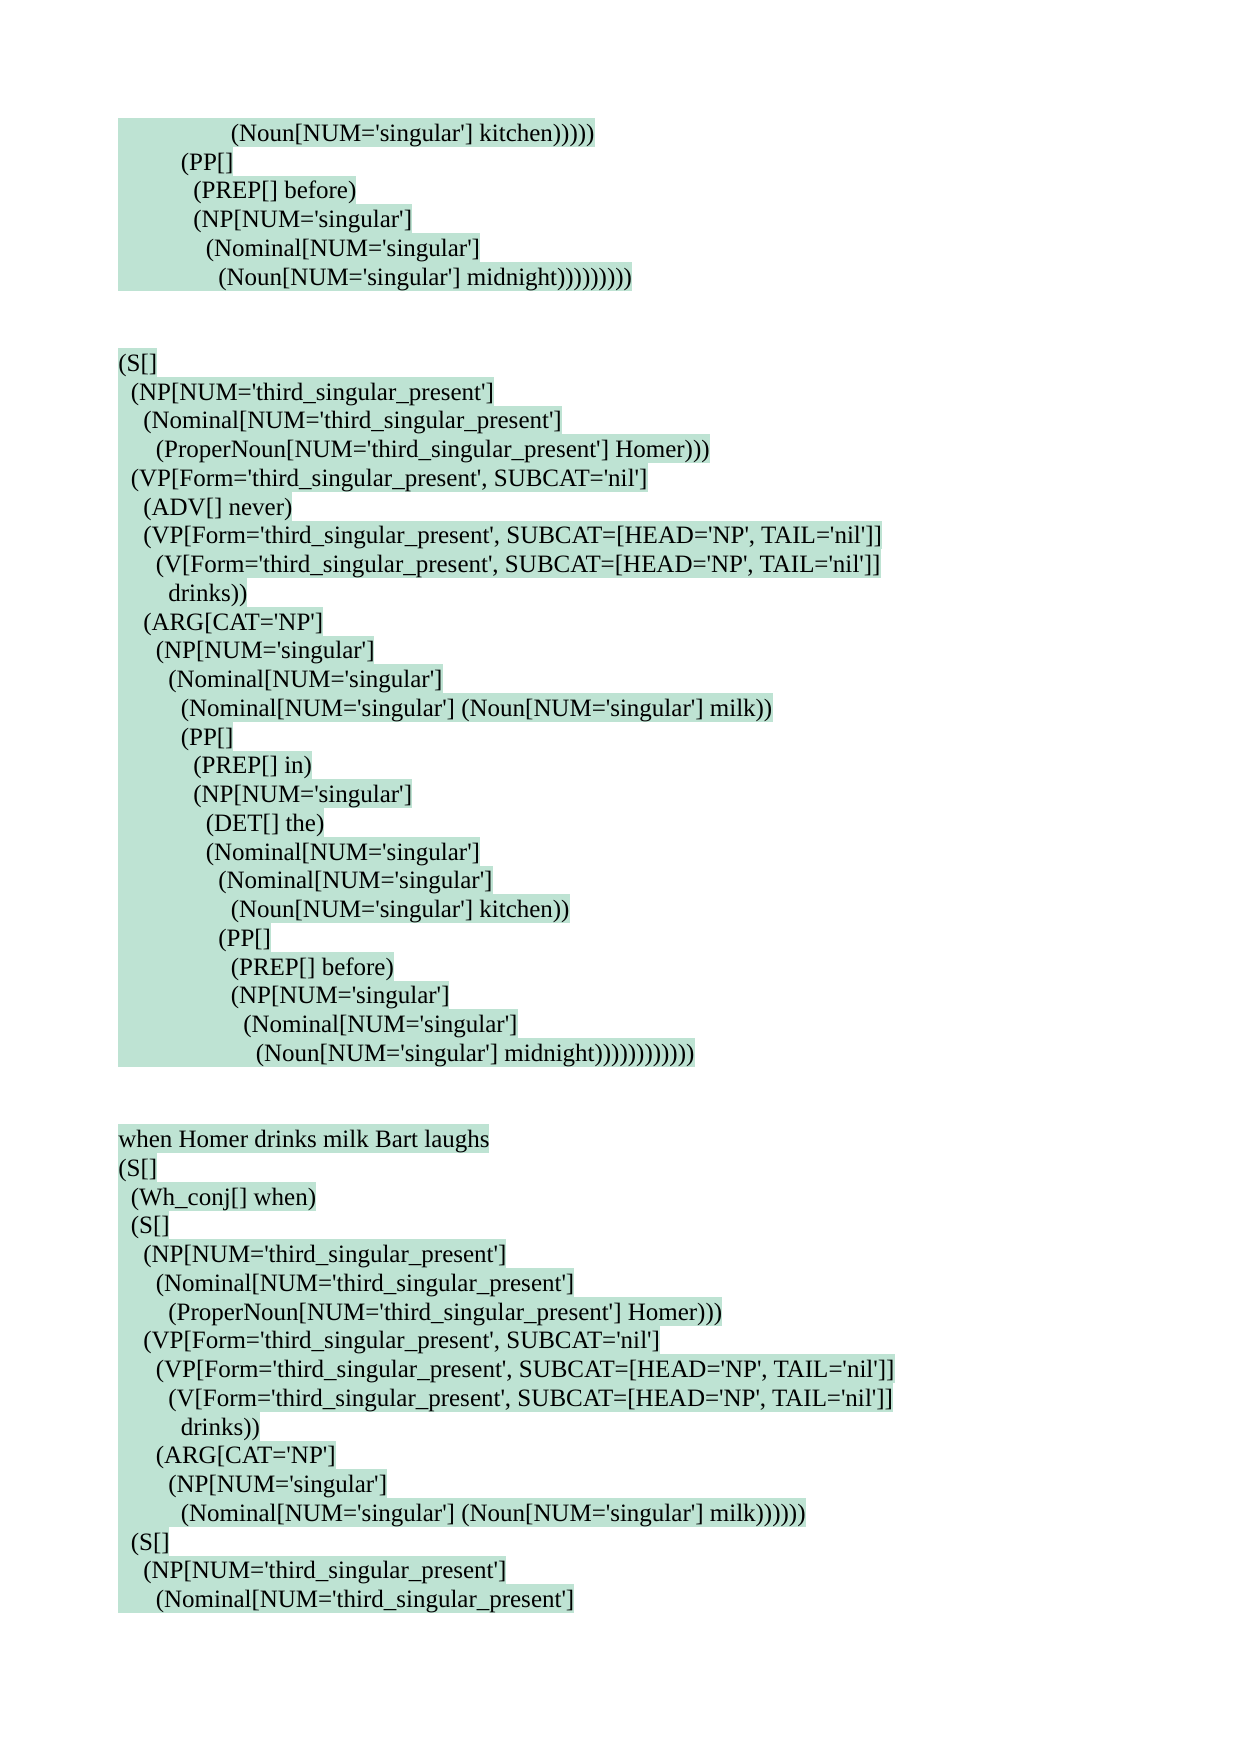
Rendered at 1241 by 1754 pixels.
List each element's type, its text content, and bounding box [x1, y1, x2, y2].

text (PREP[] before) [118, 176, 1122, 204]
text (PREP[] before) [118, 952, 1122, 981]
text (S[] [118, 1211, 1122, 1239]
text (PP[] [118, 722, 1122, 751]
text (PP[] [118, 923, 1122, 952]
text (Nominal[NUM='singular'] [118, 837, 1122, 866]
text (V[Form='third_singular_present', SUBCAT=[HEAD='NP', TAIL='nil']] [118, 549, 1122, 578]
text (Noun[NUM='singular'] kitchen)) [118, 894, 1122, 923]
text (NP[NUM='singular'] [118, 204, 1122, 233]
text (NP[NUM='singular'] [118, 636, 1122, 664]
text (Nominal[NUM='singular'] [118, 664, 1122, 693]
text (PREP[] in) [118, 751, 1122, 779]
text (ADV[] never) [118, 492, 1122, 521]
text (NP[NUM='third_singular_present'] [118, 377, 1122, 406]
text (Nominal[NUM='singular'] [118, 233, 1122, 262]
text (Noun[NUM='singular'] midnight))))))))) [118, 262, 1122, 291]
text (VP[Form='third_singular_present', SUBCAT=[HEAD='NP', TAIL='nil']] [118, 1354, 1122, 1383]
text (Nominal[NUM='third_singular_present'] [118, 406, 1122, 434]
text (VP[Form='third_singular_present', SUBCAT=[HEAD='NP', TAIL='nil']] [118, 521, 1122, 549]
text (S[] [118, 348, 1122, 377]
text when Homer drinks milk Bart laughs [118, 1124, 1122, 1153]
text (ARG[CAT='NP'] [118, 607, 1122, 636]
text (V[Form='third_singular_present', SUBCAT=[HEAD='NP', TAIL='nil']] [118, 1383, 1122, 1412]
text (NP[NUM='singular'] [118, 779, 1122, 808]
text (NP[NUM='singular'] [118, 981, 1122, 1009]
text (Nominal[NUM='third_singular_present'] [118, 1584, 1122, 1613]
text (S[] [118, 1527, 1122, 1556]
text drinks)) [118, 1412, 1122, 1441]
text (ProperNoun[NUM='third_singular_present'] Homer))) [118, 434, 1122, 463]
text drinks)) [118, 578, 1122, 607]
text (Wh_conj[] when) [118, 1182, 1122, 1211]
text (NP[NUM='singular'] [118, 1469, 1122, 1498]
text (S[] [118, 1153, 1122, 1182]
text (ARG[CAT='NP'] [118, 1441, 1122, 1469]
text (NP[NUM='third_singular_present'] [118, 1556, 1122, 1584]
text (Noun[NUM='singular'] midnight)))))))))))) [118, 1038, 1122, 1067]
text (Noun[NUM='singular'] kitchen))))) [118, 118, 1122, 147]
text (Nominal[NUM='singular'] (Noun[NUM='singular'] milk)) [118, 693, 1122, 722]
text (VP[Form='third_singular_present', SUBCAT='nil'] [118, 1326, 1122, 1354]
text (PP[] [118, 147, 1122, 176]
text (DET[] the) [118, 808, 1122, 837]
text (VP[Form='third_singular_present', SUBCAT='nil'] [118, 463, 1122, 492]
text (Nominal[NUM='third_singular_present'] [118, 1268, 1122, 1297]
text (Nominal[NUM='singular'] [118, 866, 1122, 894]
text (Nominal[NUM='singular'] [118, 1009, 1122, 1038]
text (NP[NUM='third_singular_present'] [118, 1239, 1122, 1268]
text (Nominal[NUM='singular'] (Noun[NUM='singular'] milk)))))) [118, 1498, 1122, 1527]
text (ProperNoun[NUM='third_singular_present'] Homer))) [118, 1297, 1122, 1326]
